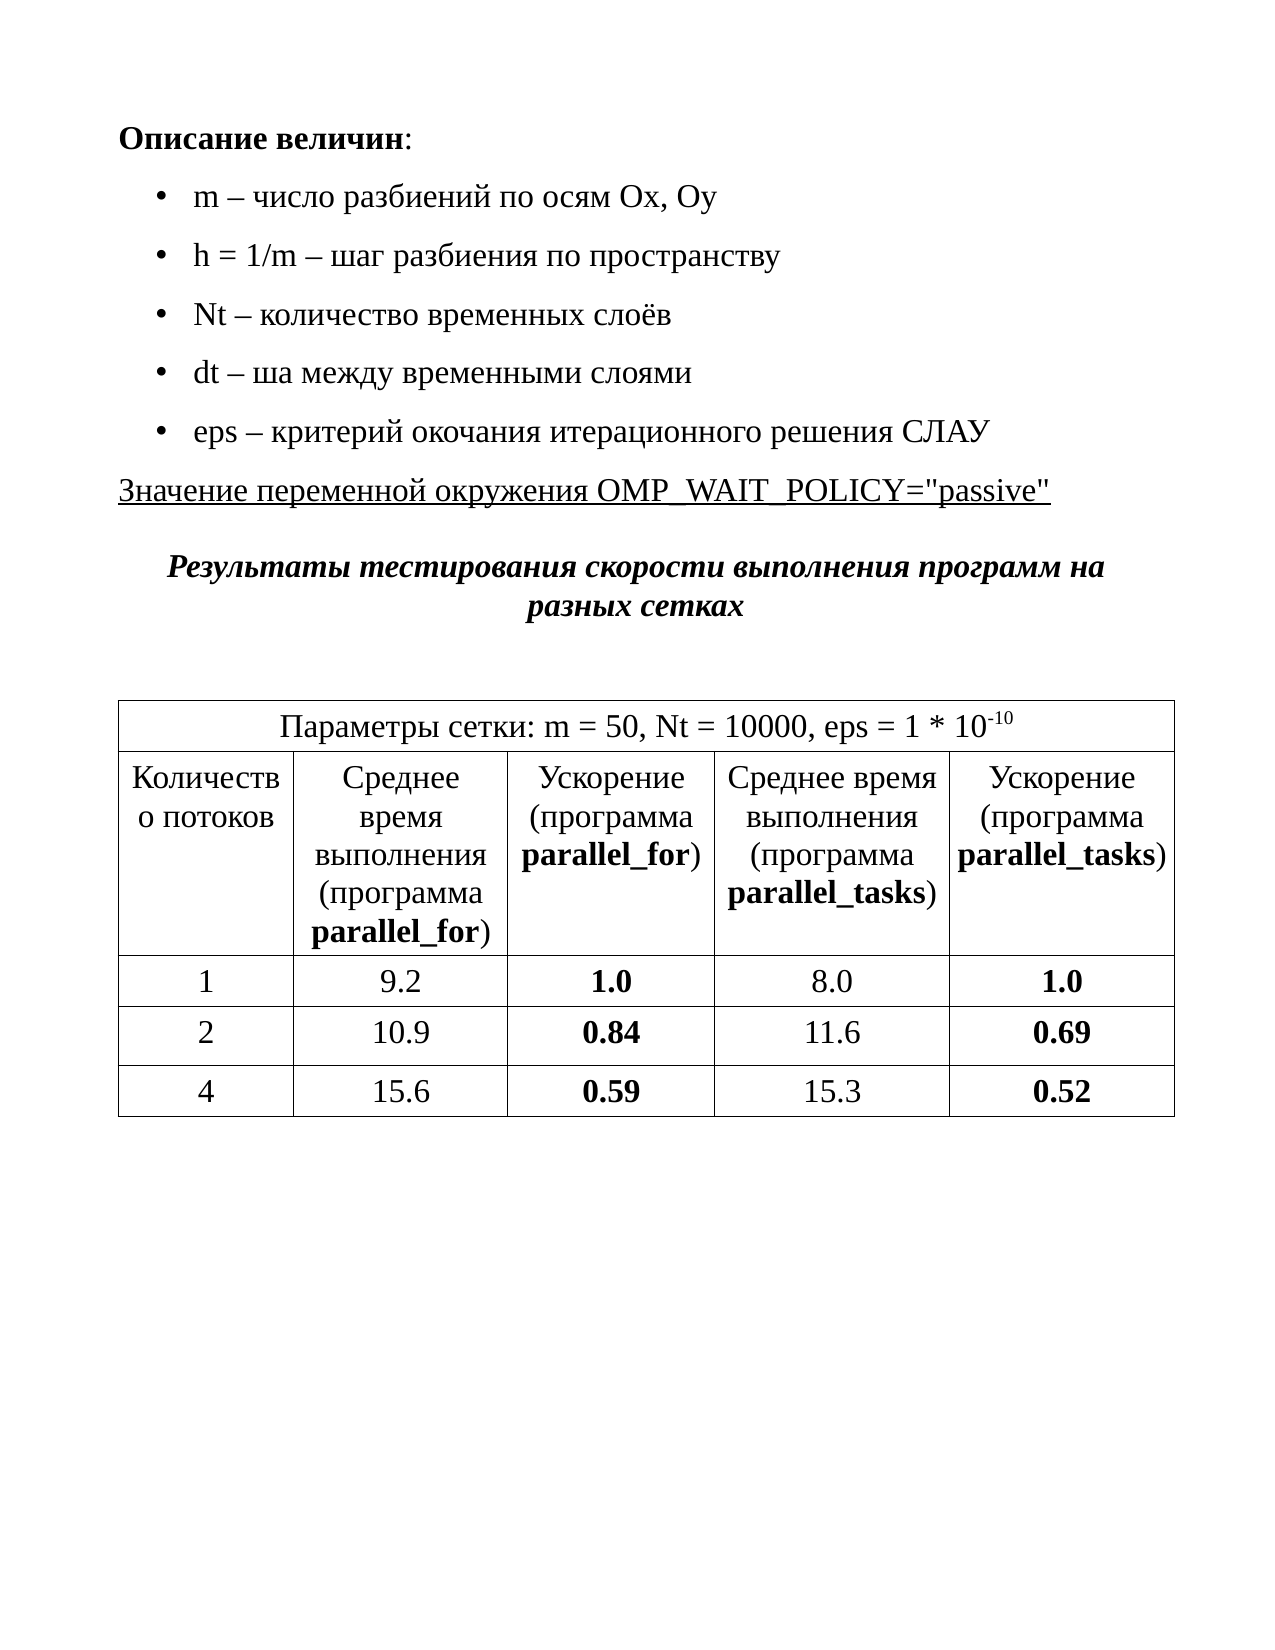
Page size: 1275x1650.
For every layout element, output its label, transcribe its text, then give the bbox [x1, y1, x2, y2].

table_cell 9.2 [294, 956, 507, 1006]
table_cell 0.59 [508, 1066, 714, 1116]
table_cell 1.0 [950, 956, 1174, 1006]
table_cell 0.52 [950, 1066, 1174, 1116]
table_cell 15.3 [715, 1066, 949, 1116]
table_cell 0.69 [950, 1007, 1174, 1065]
table_cell Ускорение (программа parallel_tasks) [950, 752, 1174, 955]
text Результаты тестирования скорости выполнения программ на разных сетках [118, 547, 1157, 623]
table_header Параметры сетки: m = 50, Nt = 10000, eps = 1 * 10-10 [119, 701, 1174, 751]
table_cell Среднее время выполнения (программа parallel_for) [294, 752, 507, 955]
table_cell 2 [119, 1007, 293, 1065]
table_cell Ускорение (программа parallel_for) [508, 752, 714, 955]
list Nt – количество временных слоёв [156, 294, 1157, 332]
table_cell Среднее время выполнения (программа parallel_tasks) [715, 752, 949, 955]
table_cell 15.6 [294, 1066, 507, 1116]
list dt – ша между временными слоями [156, 353, 1157, 391]
table_cell 0.84 [508, 1007, 714, 1065]
list m – число разбиений по осям Ox, Oy [156, 177, 1157, 215]
table_cell 10.9 [294, 1007, 507, 1065]
table_cell 1.0 [508, 956, 714, 1006]
text Значение переменной окружения OMP_WAIT_POLICY="passive" [118, 470, 1157, 508]
text Описание величин: [118, 118, 1157, 156]
list eps – критерий окочания итерационного решения СЛАУ [156, 411, 1157, 450]
table_cell 1 [119, 956, 293, 1006]
list h = 1/m – шаг разбиения по пространству [156, 235, 1157, 274]
table_cell Количество потоков [119, 752, 293, 955]
table_cell 4 [119, 1066, 293, 1116]
table_cell 8.0 [715, 956, 949, 1006]
table_cell 11.6 [715, 1007, 949, 1065]
